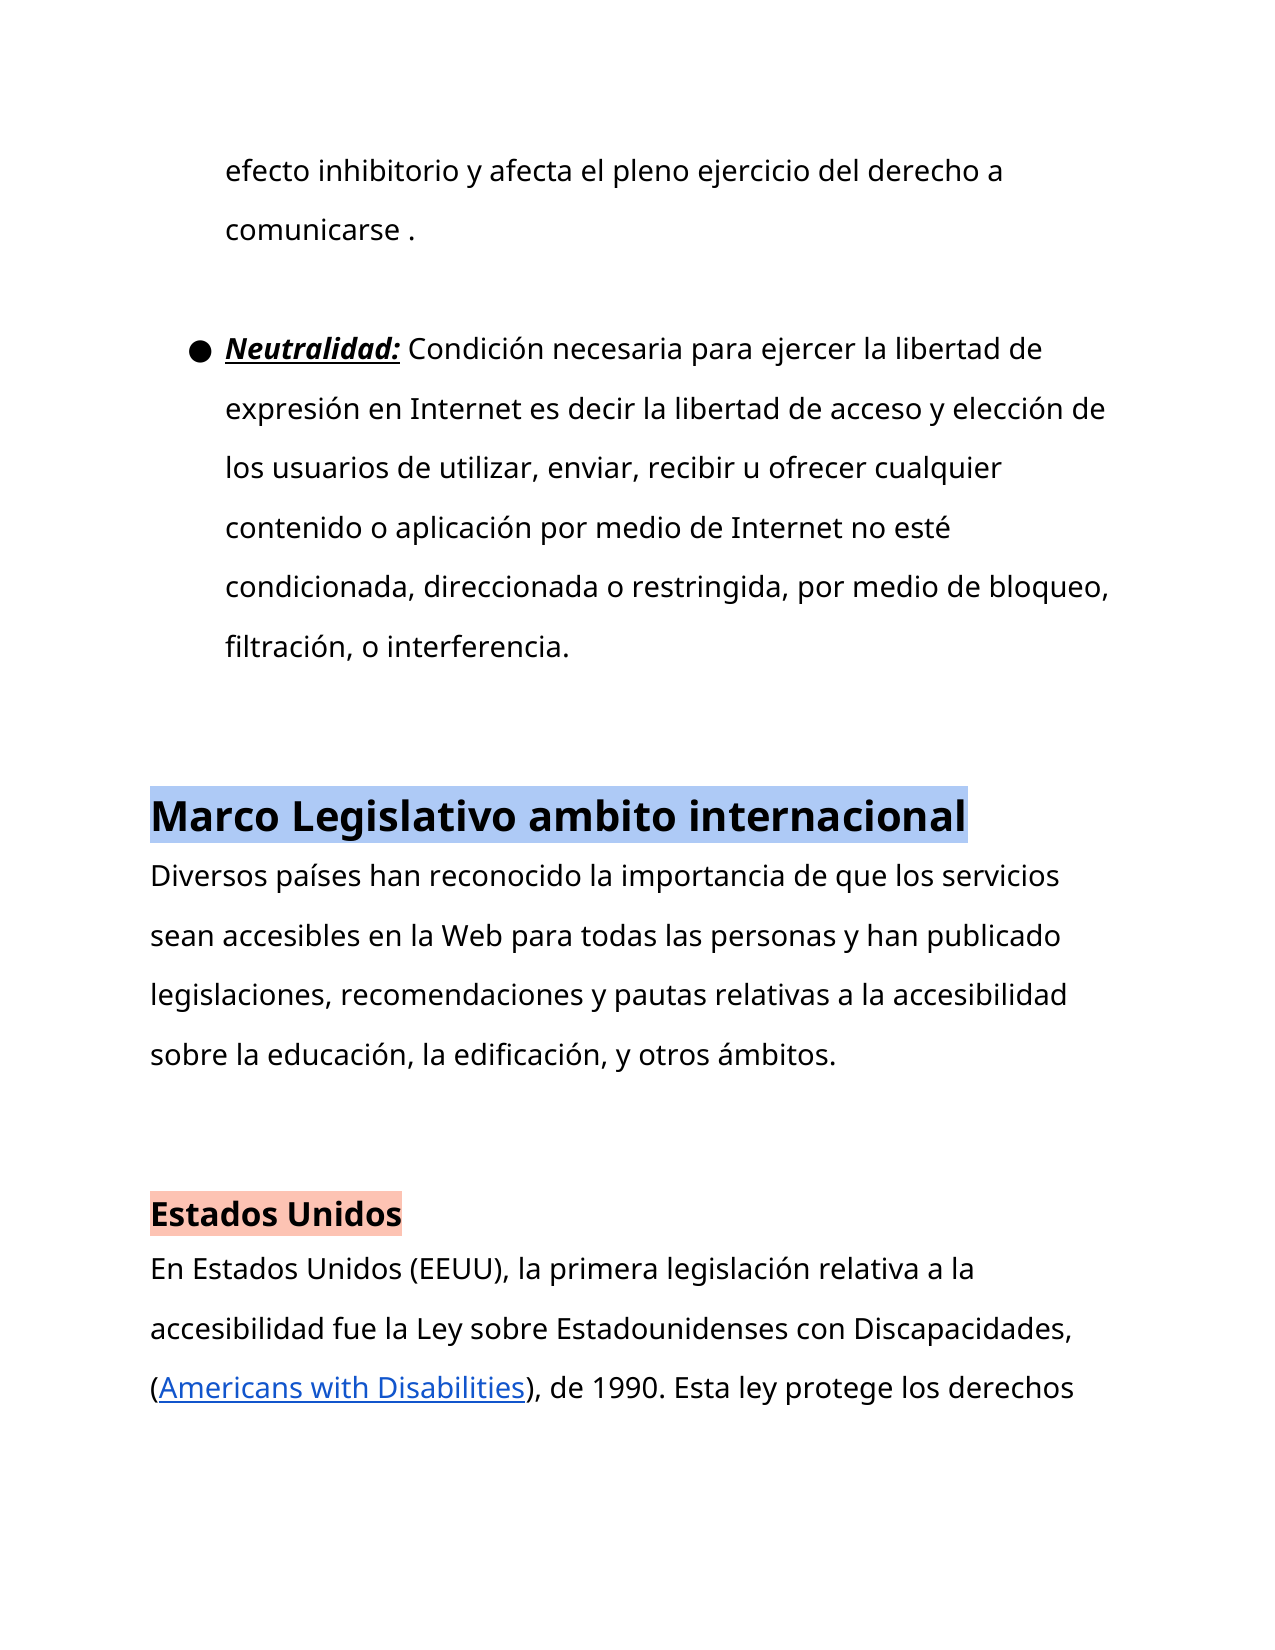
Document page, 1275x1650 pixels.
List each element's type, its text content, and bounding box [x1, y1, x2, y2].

list Neutralidad: Condición necesaria para ejercer la libertad de expresión en Internet es decir la libertad de acceso y elección de los usuarios de utilizar, enviar, recibir u ofrecer cualquier contenido o aplicación por medio de Internet no esté condicionada, direccionada o restringida, por medio de bloqueo, filtración, o interferencia. [187, 328, 1125, 666]
text En Estados Unidos (EEUU), la primera legislación relativa a la accesibilidad fue la Ley sobre Estadounidenses con Discapacidades, (Americans with Disabilities), de 1990. Esta ley protege los derechos [150, 1248, 1125, 1407]
text Diversos países han reconocido la importancia de que los servicios sean accesibles en la Web para todas las personas y han publicado legislaciones, recomendaciones y pautas relativas a la accesibilidad sobre la educación, la edificación, y otros ámbitos. [150, 856, 1125, 1074]
list efecto inhibitorio y afecta el pleno ejercicio del derecho a comunicarse . [187, 150, 1125, 249]
subtitle Marco Legislativo ambito internacional [968, 786, 1125, 843]
subtitle Estados Unidos [402, 1191, 1125, 1236]
